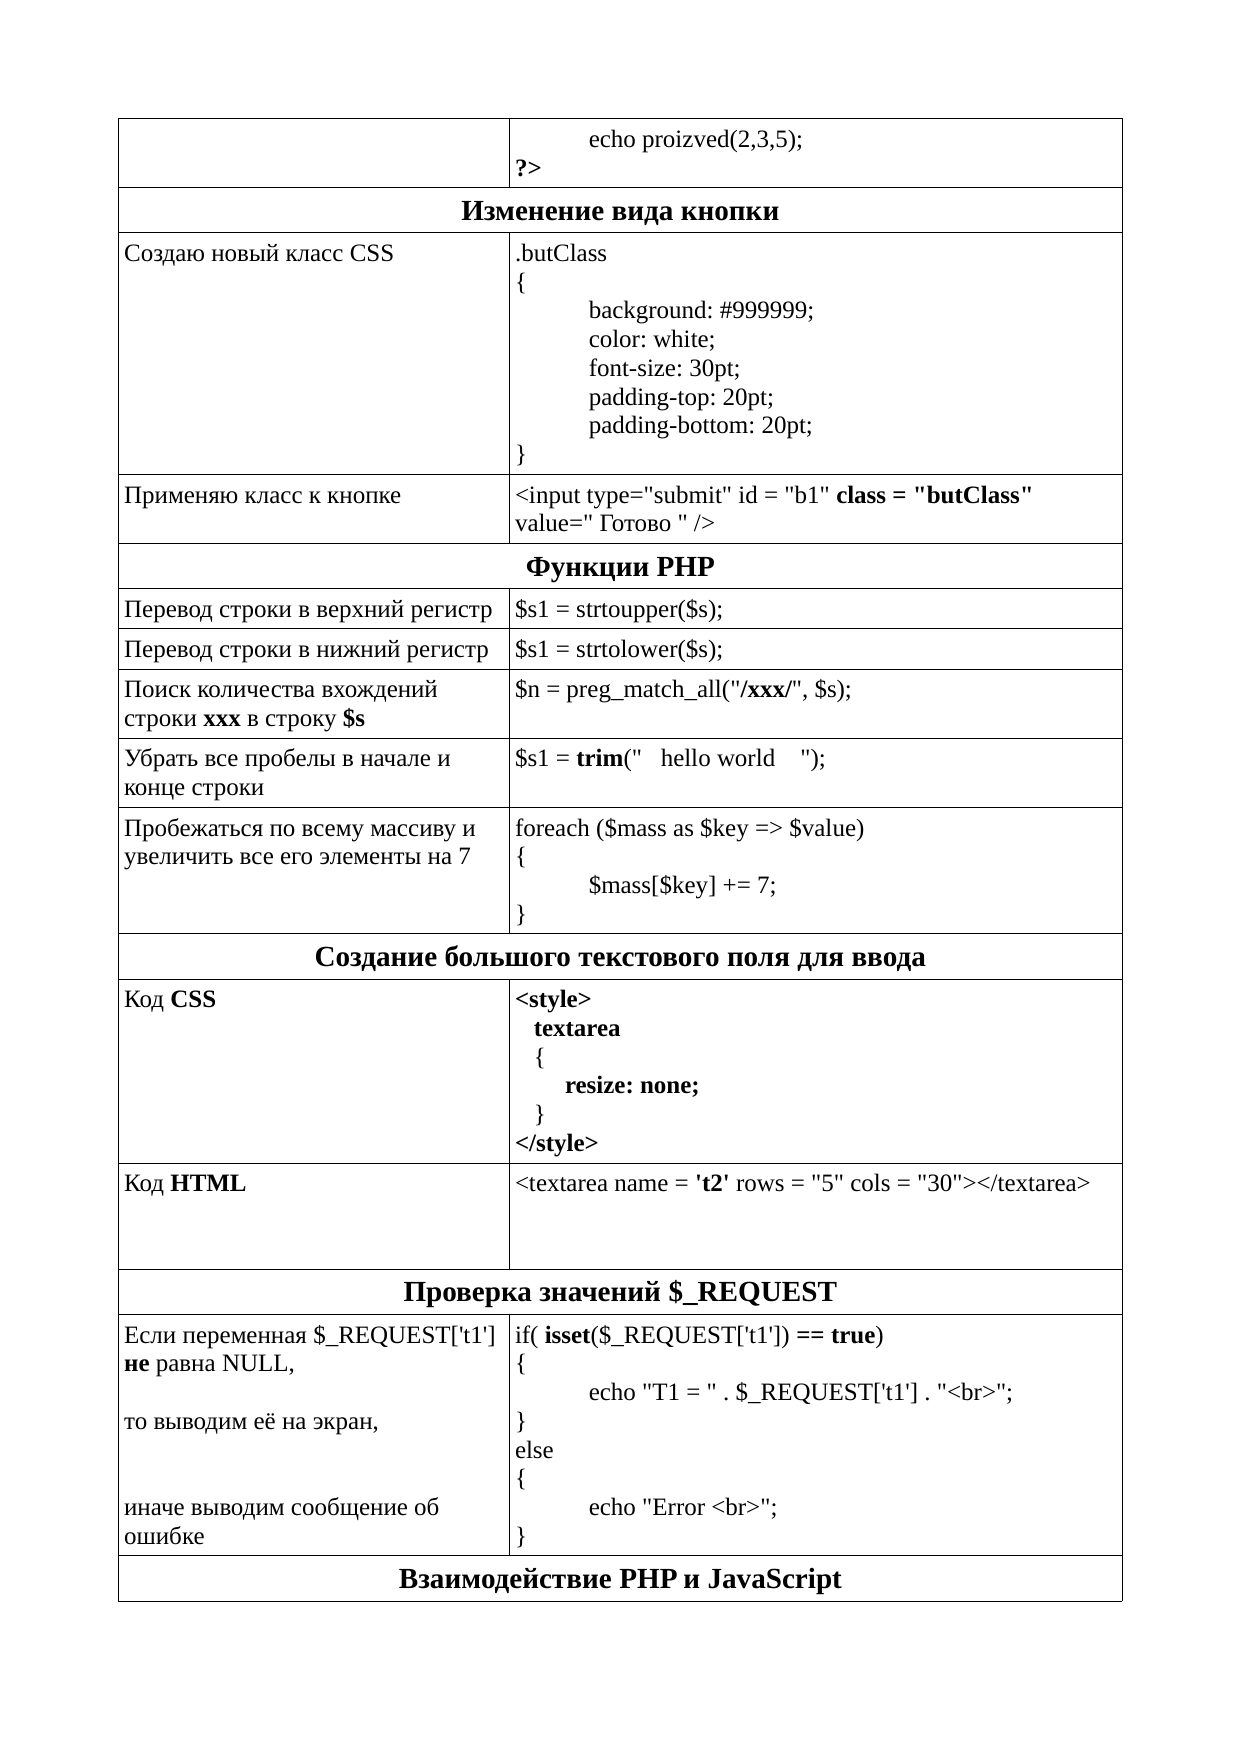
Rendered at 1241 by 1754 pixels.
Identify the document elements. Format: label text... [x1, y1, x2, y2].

table_cell Код CSS [119, 980, 509, 1162]
table_cell Взаимодействие PHP и JavaScript [119, 1556, 1122, 1601]
table_cell Функции PHP [119, 544, 1122, 588]
table_cell [119, 119, 509, 187]
table_cell $s1 = strtoupper($s); [510, 589, 1122, 628]
table_cell Применяю класс к кнопке [119, 475, 509, 543]
table_cell Изменение вида кнопки [119, 188, 1122, 232]
table_cell $s1 = strtolower($s); [510, 629, 1122, 669]
table_cell foreach ($mass as $key => $value) { $mass[$key] += 7; } [510, 808, 1122, 933]
table_cell .butClass { background: #999999; color: white; font-size: 30pt; padding-top: 20pt; padding-bottom: 20pt; } [510, 233, 1122, 474]
table_cell <textarea name = 't2' rows = "5" cols = "30"></textarea> [510, 1164, 1122, 1269]
table_cell <input type="submit" id = "b1" class = "butClass" value=" Готово " /> [510, 475, 1122, 543]
table_cell echo proizved(2,3,5); ?> [510, 119, 1122, 187]
table_cell Пробежаться по всему массиву и увеличить все его элементы на 7 [119, 808, 509, 933]
table_cell $n = preg_match_all("/xxx/", $s); [510, 670, 1122, 738]
table_cell if( isset($_REQUEST['t1']) == true) { echo "T1 = " . $_REQUEST['t1'] . "<br>"; } else { echo "Error <br>"; } [510, 1315, 1122, 1555]
table_cell Создаю новый класс CSS [119, 233, 509, 474]
table_cell Перевод строки в нижний регистр [119, 629, 509, 669]
table_cell Если переменная $_REQUEST['t1'] не равна NULL, то выводим её на экран, иначе выводим сообщение об ошибке [119, 1315, 509, 1555]
table_cell Создание большого текстового поля для ввода [119, 934, 1122, 978]
table_cell Убрать все пробелы в начале и конце строки [119, 739, 509, 807]
table_cell <style> textarea { resize: none; } </style> [510, 980, 1122, 1162]
table_cell Перевод строки в верхний регистр [119, 589, 509, 628]
table_cell Проверка значений $_REQUEST [119, 1270, 1122, 1314]
table_cell $s1 = trim(" hello world "); [510, 739, 1122, 807]
table_cell Код HTML [119, 1164, 509, 1269]
table_cell Поиск количества вхождений строки xxx в строку $s [119, 670, 509, 738]
